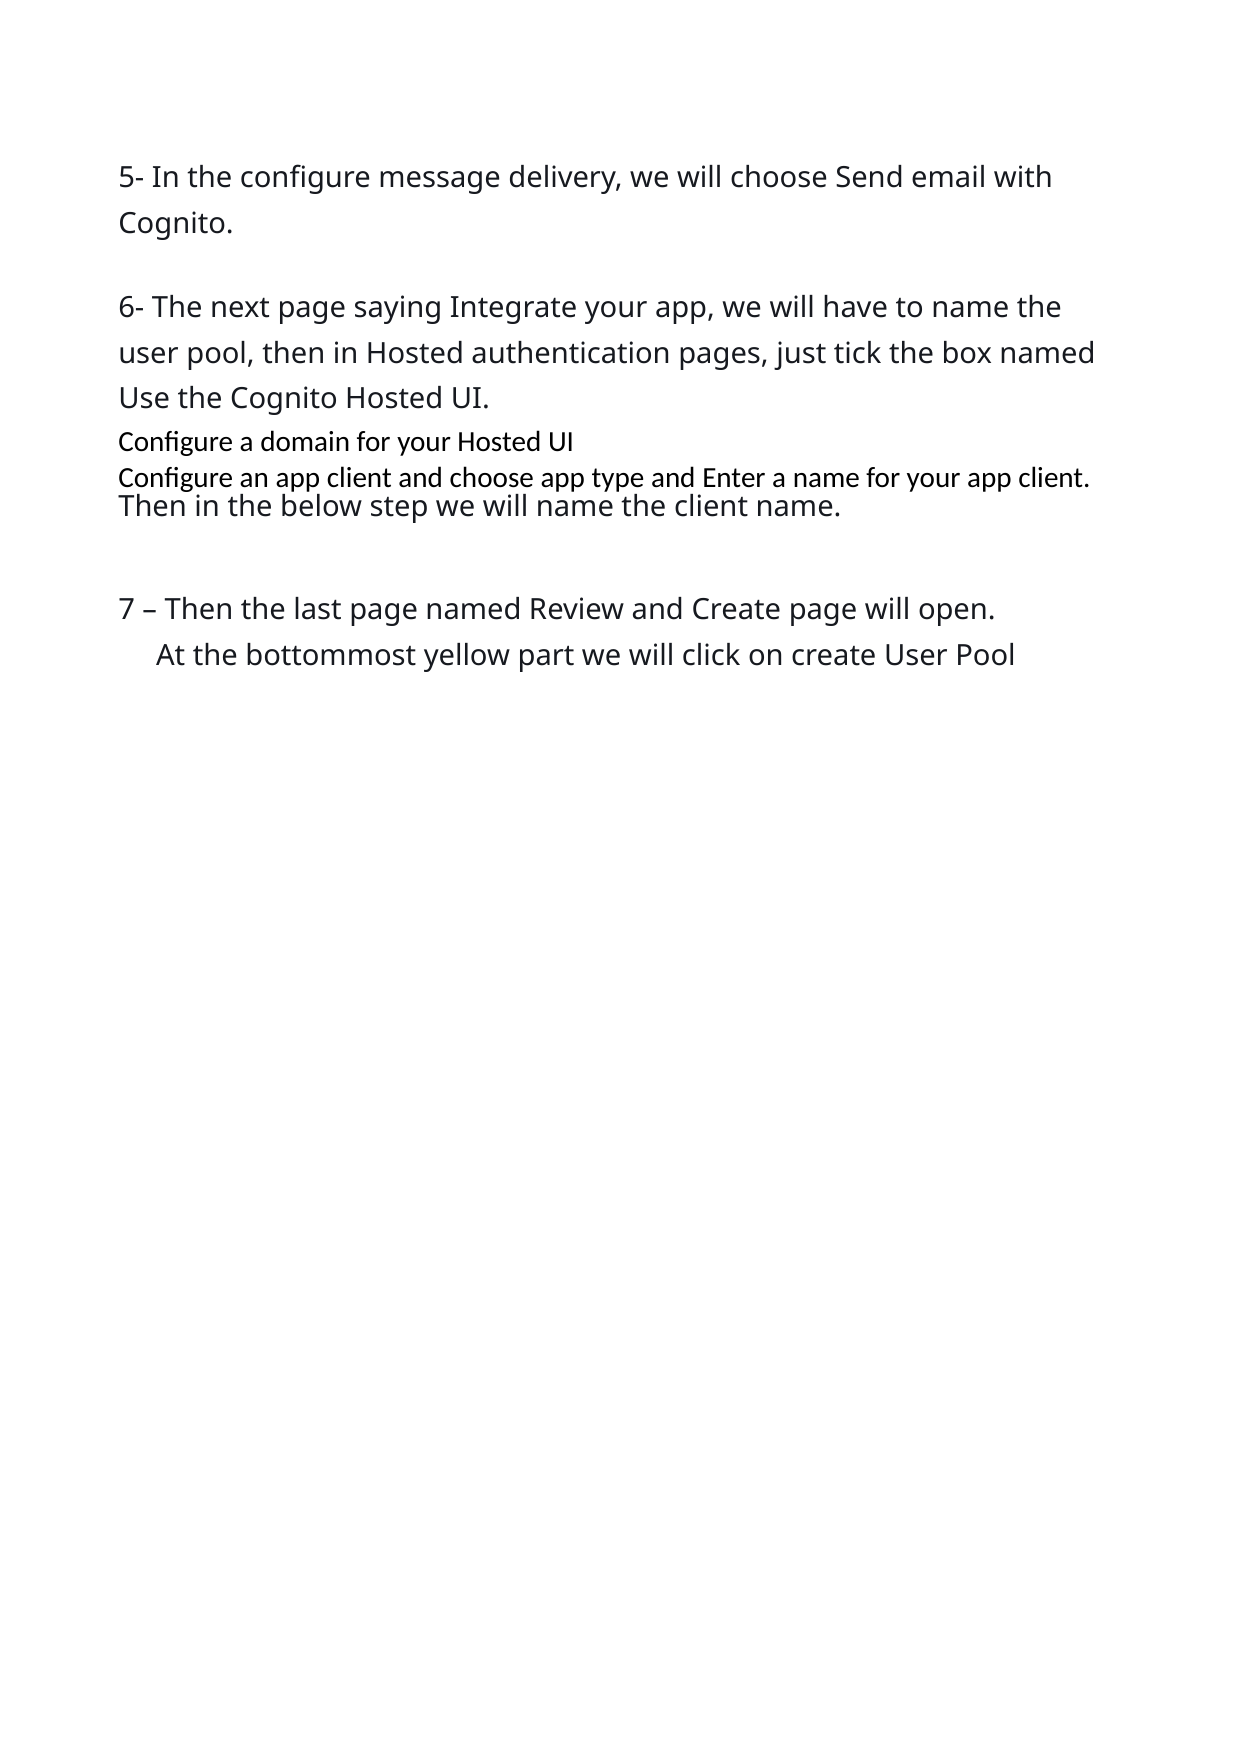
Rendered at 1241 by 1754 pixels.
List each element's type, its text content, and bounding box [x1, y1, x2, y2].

list Configure an app client and choose app type and Enter a name for your app client. Then in the below step we will name the client name. [118, 464, 1122, 522]
text 7 – Then the last page named Review and Create page will open. [118, 588, 1122, 628]
text Configure a domain for your Hosted UI [118, 423, 1122, 459]
text 5- In the configure message delivery, we will choose Send email with Cognito. [118, 157, 1122, 242]
text 6- The next page saying Integrate your app, we will have to name the user pool, then in Hosted authentication pages, just tick the box named Use the Cognito Hosted UI. [118, 286, 1122, 417]
text At the bottommost yellow part we will click on create User Pool [118, 634, 1122, 673]
